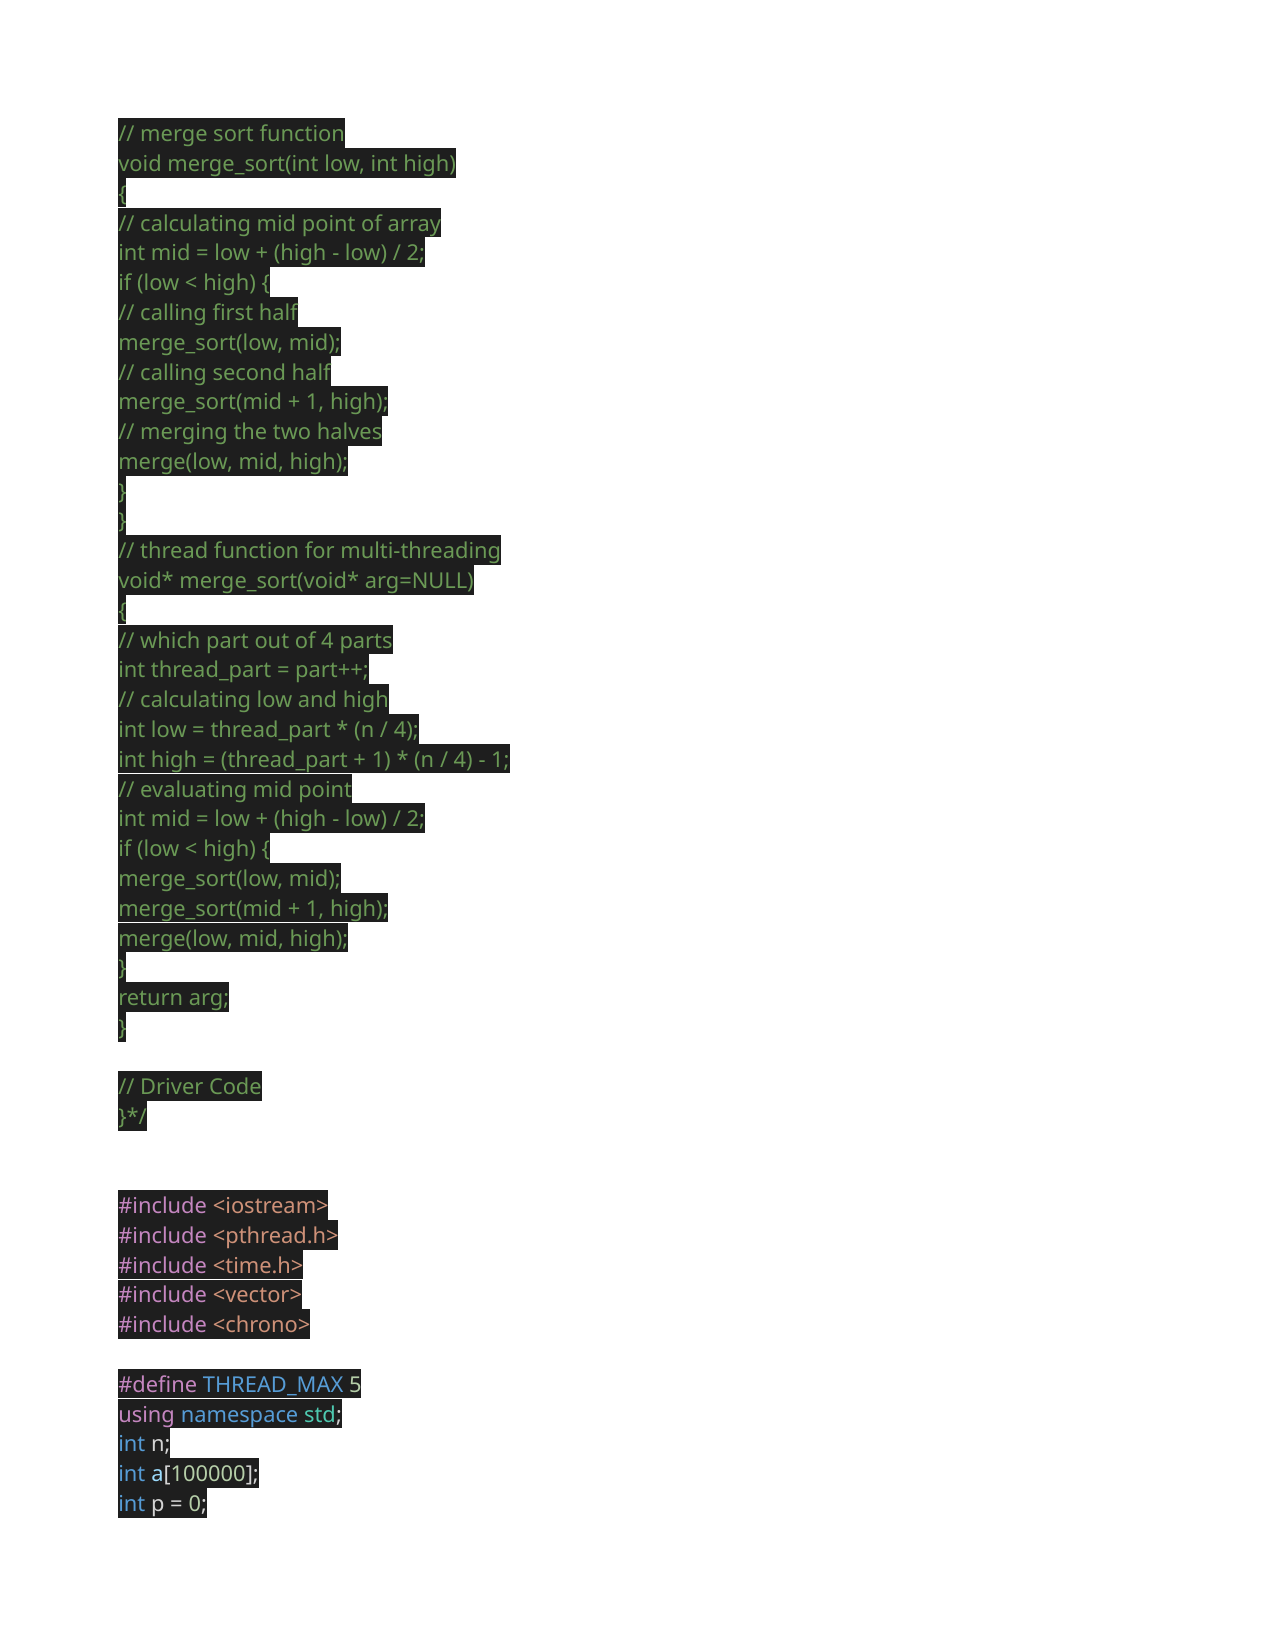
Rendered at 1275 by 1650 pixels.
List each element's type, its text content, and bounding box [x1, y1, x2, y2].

text // thread function for multi-threading [118, 535, 1157, 565]
text int mid = low + (high - low) / 2; [118, 803, 1157, 833]
text // calculating low and high [118, 684, 1157, 714]
text merge(low, mid, high); [118, 922, 1157, 952]
text } [118, 952, 1157, 982]
text // calling first half [118, 297, 1157, 327]
text { [118, 595, 1157, 624]
text #include <iostream> [118, 1190, 1157, 1220]
text #include <time.h> [118, 1250, 1157, 1279]
text // Driver Code [118, 1071, 1157, 1101]
text // which part out of 4 parts [118, 624, 1157, 654]
text } [118, 505, 1157, 535]
text int low = thread_part * (n / 4); [118, 714, 1157, 744]
text int thread_part = part++; [118, 654, 1157, 684]
text int p = 0; [118, 1488, 1157, 1518]
text merge(low, mid, high); [118, 446, 1157, 476]
text if (low < high) { [118, 267, 1157, 297]
text merge_sort(mid + 1, high); [118, 893, 1157, 922]
text } [118, 476, 1157, 505]
text merge_sort(low, mid); [118, 863, 1157, 893]
text void merge_sort(int low, int high) [118, 148, 1157, 178]
text using namespace std; [118, 1398, 1157, 1428]
text #define THREAD_MAX 5 [118, 1369, 1157, 1398]
text merge_sort(mid + 1, high); [118, 386, 1157, 416]
text // evaluating mid point [118, 773, 1157, 803]
text } [118, 1012, 1157, 1042]
text int mid = low + (high - low) / 2; [118, 237, 1157, 267]
text merge_sort(low, mid); [118, 327, 1157, 356]
text void* merge_sort(void* arg=NULL) [118, 565, 1157, 595]
text // merge sort function [118, 118, 1157, 148]
text #include <chrono> [118, 1309, 1157, 1339]
text if (low < high) { [118, 833, 1157, 863]
text #include <vector> [118, 1279, 1157, 1309]
text int a[100000]; [118, 1458, 1157, 1488]
text // calculating mid point of array [118, 207, 1157, 237]
text // calling second half [118, 356, 1157, 386]
text #include <pthread.h> [118, 1220, 1157, 1250]
text return arg; [118, 982, 1157, 1012]
text int high = (thread_part + 1) * (n / 4) - 1; [118, 744, 1157, 773]
text int n; [118, 1428, 1157, 1458]
text }*/ [118, 1101, 1157, 1131]
text // merging the two halves [118, 416, 1157, 446]
text { [118, 178, 1157, 207]
